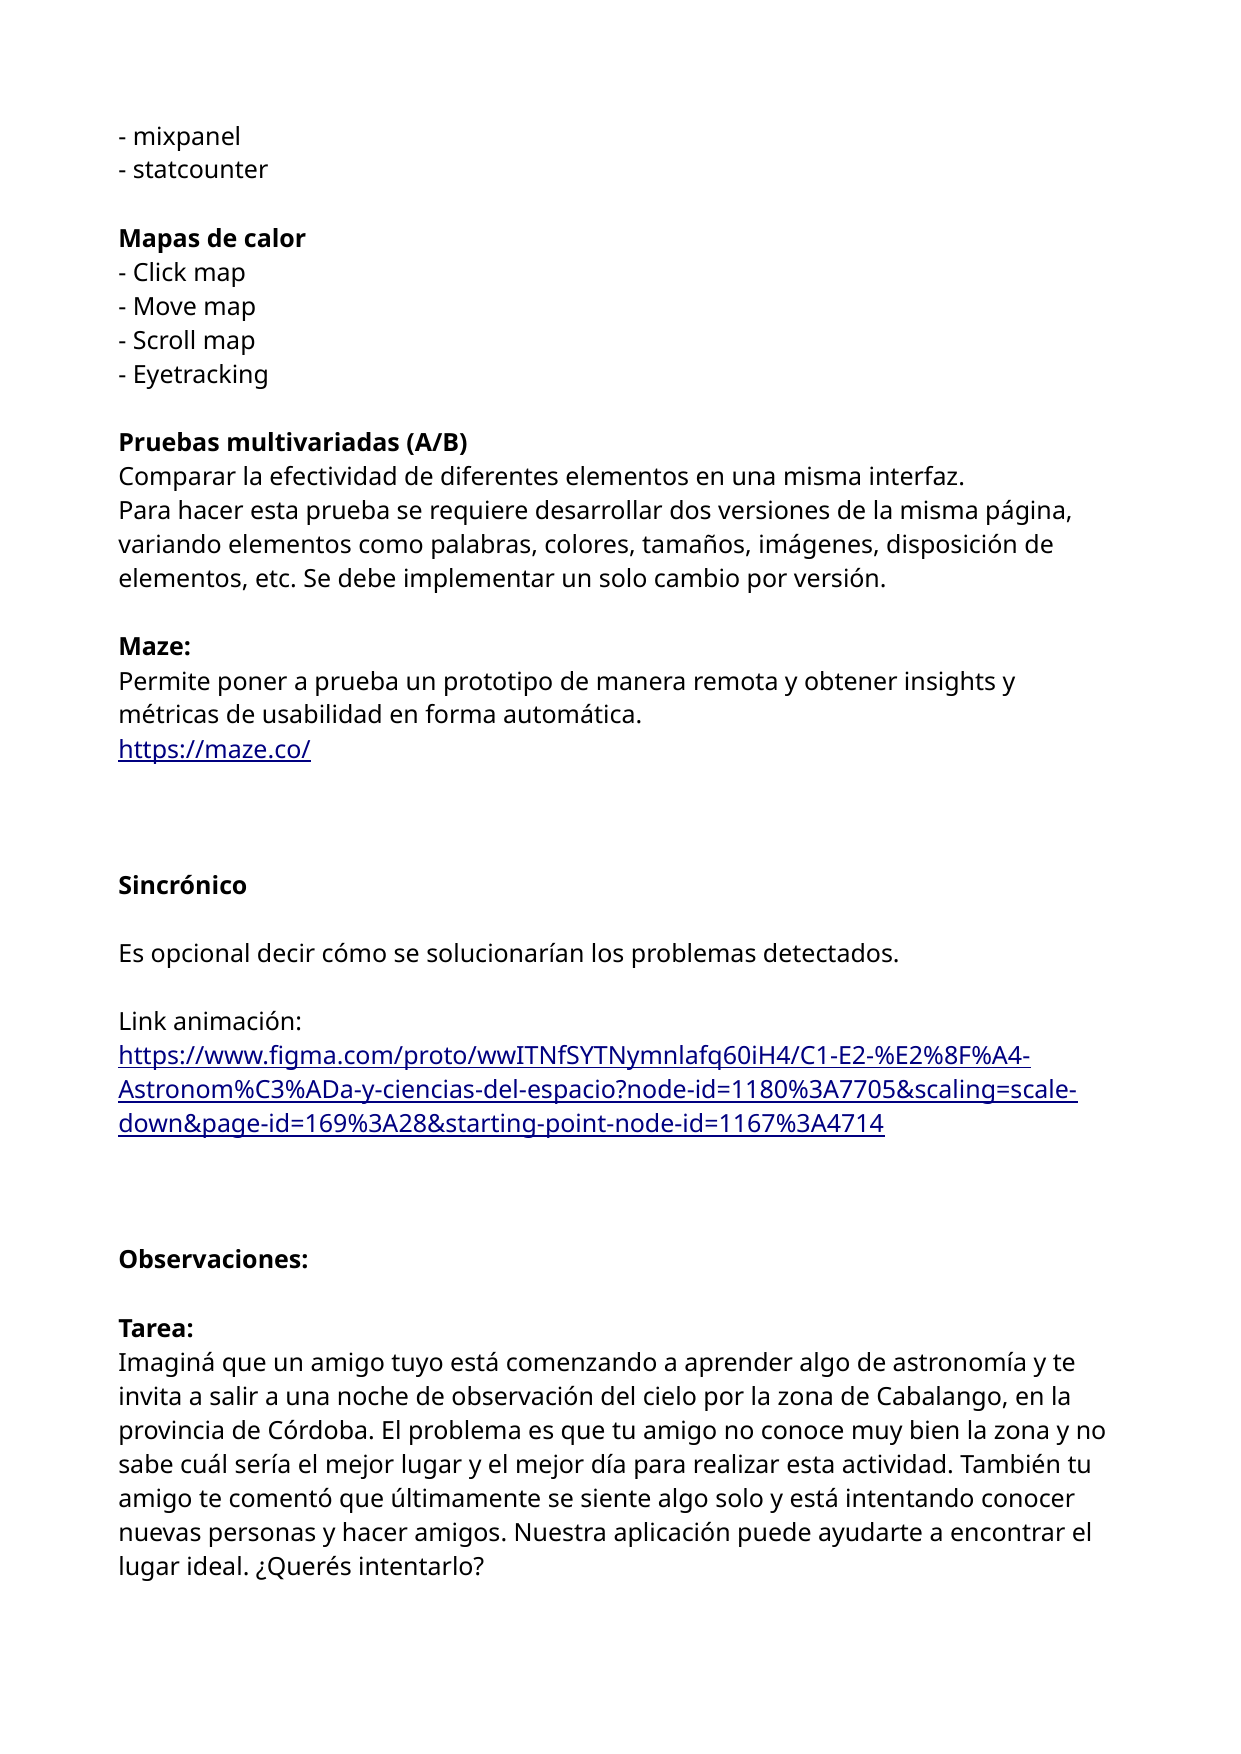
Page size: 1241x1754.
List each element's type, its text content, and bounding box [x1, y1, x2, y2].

text https://maze.co/ [118, 731, 1122, 765]
text Imaginá que un amigo tuyo está comenzando a aprender algo de astronomía y te invita a salir a una noche de observación del cielo por la zona de Cabalango, en la provincia de Córdoba. El problema es que tu amigo no conoce muy bien la zona y no sabe cuál sería el mejor lugar y el mejor día para realizar esta actividad. También tu amigo te comentó que últimamente se siente algo solo y está intentando conocer nuevas personas y hacer amigos. Nuestra aplicación puede ayudarte a encontrar el lugar ideal. ¿Querés intentarlo? [118, 1344, 1122, 1583]
text Tarea: [118, 1310, 1122, 1344]
text Comparar la efectividad de diferentes elementos en una misma interfaz. [118, 459, 1122, 493]
text Para hacer esta prueba se requiere desarrollar dos versiones de la misma página, variando elementos como palabras, colores, tamaños, imágenes, disposición de elementos, etc. Se debe implementar un solo cambio por versión. [118, 493, 1122, 595]
text https://www.figma.com/proto/wwITNfSYTNymnlafq60iH4/C1-E2-%E2%8F%A4-Astronom%C3%ADa-y-ciencias-del-espacio?node-id=1180%3A7705&scaling=scale-down&page-id=169%3A28&starting-point-node-id=1167%3A4714 [118, 1038, 1122, 1140]
text Mapas de calor [118, 220, 1122, 254]
text - Click map [118, 254, 1122, 288]
text Es opcional decir cómo se solucionarían los problemas detectados. [118, 936, 1122, 970]
text - Move map [118, 288, 1122, 322]
text Pruebas multivariadas (A/B) [118, 425, 1122, 459]
text - mixpanel [118, 118, 1122, 152]
text Maze: [118, 629, 1122, 663]
text - Scroll map [118, 322, 1122, 357]
text - Eyetracking [118, 357, 1122, 391]
text - statcounter [118, 152, 1122, 186]
text Observaciones: [118, 1242, 1122, 1276]
text Sincrónico [118, 867, 1122, 902]
text Link animación: [118, 1004, 1122, 1038]
text Permite poner a prueba un prototipo de manera remota y obtener insights y métricas de usabilidad en forma automática. [118, 663, 1122, 731]
